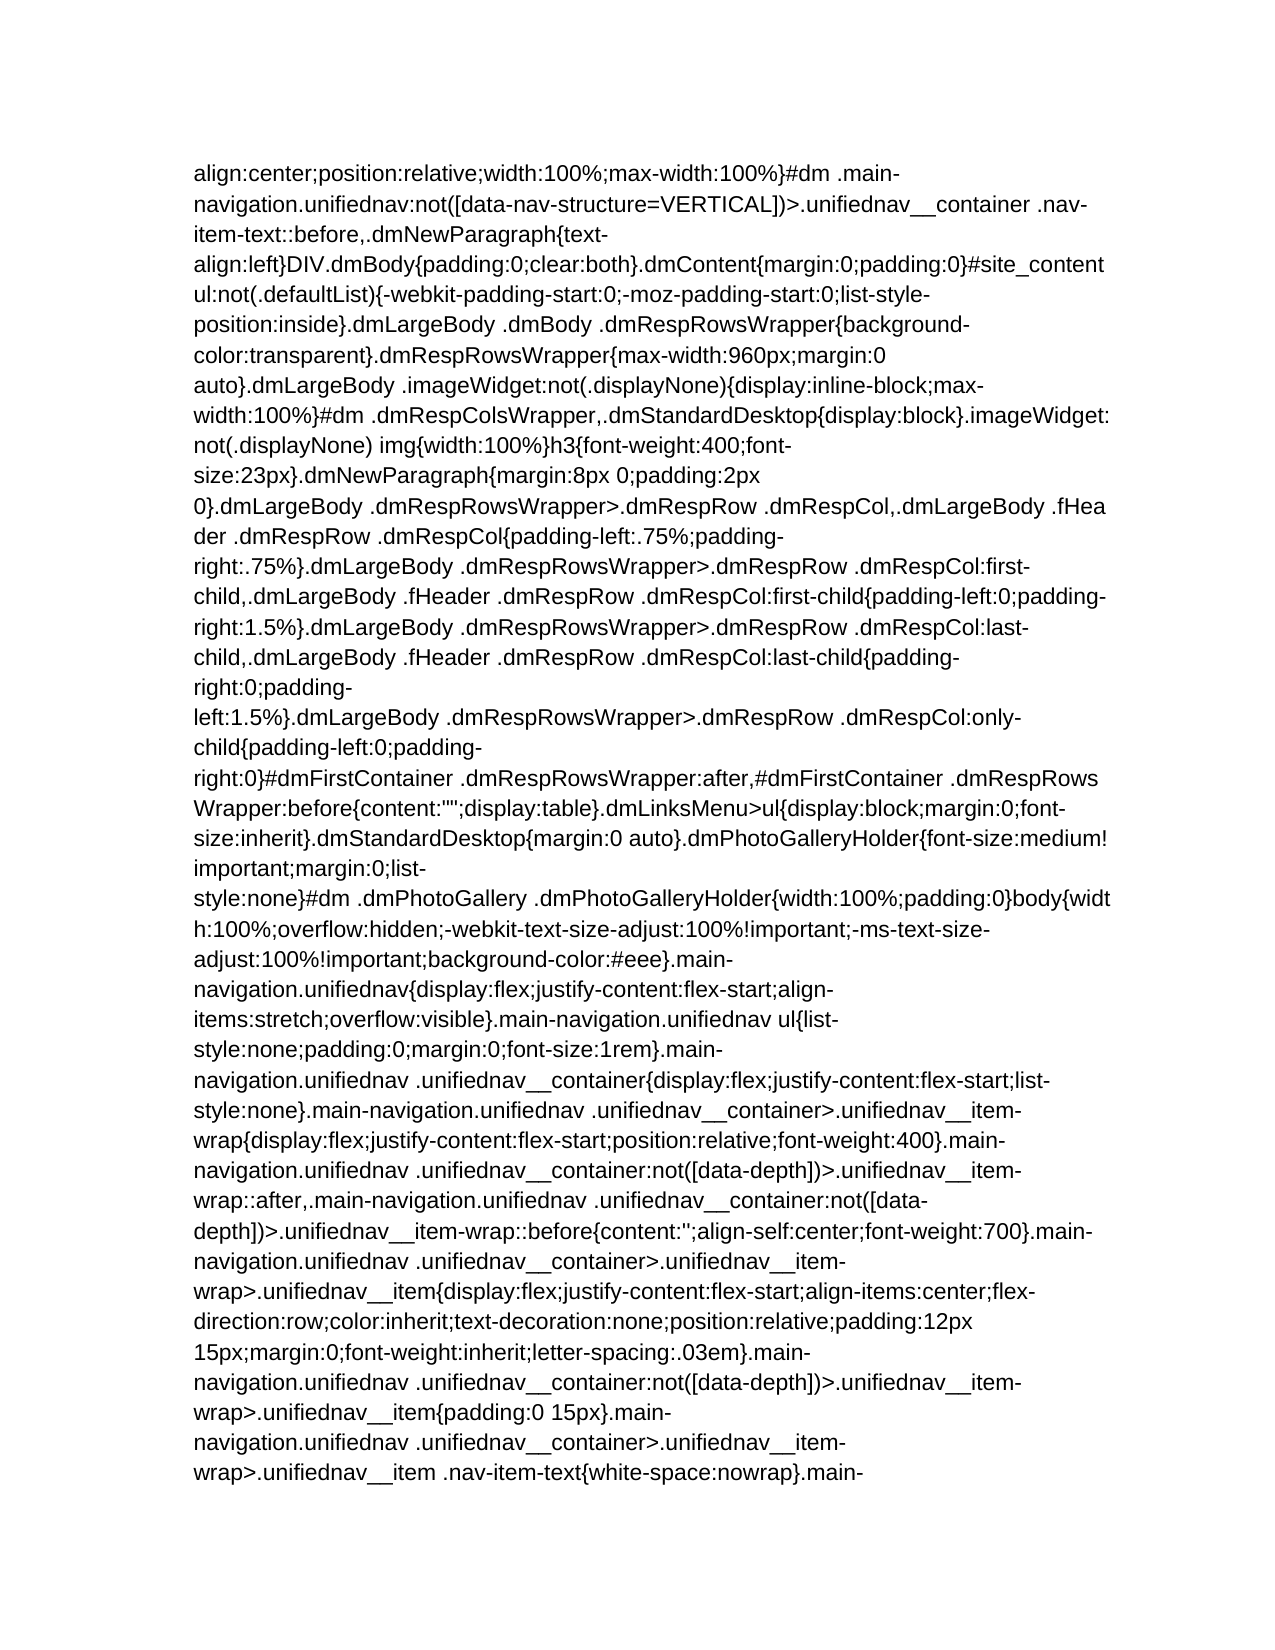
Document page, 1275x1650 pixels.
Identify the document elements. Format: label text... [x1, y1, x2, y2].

table_cell [150, 150, 183, 1496]
table_cell align:center;position:relative;width:100%;max-width:100%}#dm .main-navigation.unifiednav:not([data-nav-structure=VERTICAL])>.unifiednav__container .nav-item-text::before,.dmNewParagraph{text-align:left}DIV.dmBody{padding:0;clear:both}.dmContent{margin:0;padding:0}#site_content ul:not(.defaultList){-webkit-padding-start:0;-moz-padding-start:0;list-style-position:inside}.dmLargeBody .dmBody .dmRespRowsWrapper{background-color:transparent}.dmRespRowsWrapper{max-width:960px;margin:0 auto}.dmLargeBody .imageWidget:not(.displayNone){display:inline-block;max-width:100%}#dm .dmRespColsWrapper,.dmStandardDesktop{display:block}.imageWidget:not(.displayNone) img{width:100%}h3{font-weight:400;font-size:23px}.dmNewParagraph{margin:8px 0;padding:2px 0}.dmLargeBody .dmRespRowsWrapper>.dmRespRow .dmRespCol,.dmLargeBody .fHeader .dmRespRow .dmRespCol{padding-left:.75%;padding-right:.75%}.dmLargeBody .dmRespRowsWrapper>.dmRespRow .dmRespCol:first-child,.dmLargeBody .fHeader .dmRespRow .dmRespCol:first-child{padding-left:0;padding-right:1.5%}.dmLargeBody .dmRespRowsWrapper>.dmRespRow .dmRespCol:last-child,.dmLargeBody .fHeader .dmRespRow .dmRespCol:last-child{padding-right:0;padding-left:1.5%}.dmLargeBody .dmRespRowsWrapper>.dmRespRow .dmRespCol:only-child{padding-left:0;padding-right:0}#dmFirstContainer .dmRespRowsWrapper:after,#dmFirstContainer .dmRespRowsWrapper:before{content:"";display:table}.dmLinksMenu>ul{display:block;margin:0;font-size:inherit}.dmStandardDesktop{margin:0 auto}.dmPhotoGalleryHolder{font-size:medium!important;margin:0;list-style:none}#dm .dmPhotoGallery .dmPhotoGalleryHolder{width:100%;padding:0}body{width:100%;overflow:hidden;-webkit-text-size-adjust:100%!important;-ms-text-size-adjust:100%!important;background-color:#eee}.main-navigation.unifiednav{display:flex;justify-content:flex-start;align-items:stretch;overflow:visible}.main-navigation.unifiednav ul{list-style:none;padding:0;margin:0;font-size:1rem}.main-navigation.unifiednav .unifiednav__container{display:flex;justify-content:flex-start;list-style:none}.main-navigation.unifiednav .unifiednav__container>.unifiednav__item-wrap{display:flex;justify-content:flex-start;position:relative;font-weight:400}.main-navigation.unifiednav .unifiednav__container:not([data-depth])>.unifiednav__item-wrap::after,.main-navigation.unifiednav .unifiednav__container:not([data-depth])>.unifiednav__item-wrap::before{content:'';align-self:center;font-weight:700}.main-navigation.unifiednav .unifiednav__container>.unifiednav__item-wrap>.unifiednav__item{display:flex;justify-content:flex-start;align-items:center;flex-direction:row;color:inherit;text-decoration:none;position:relative;padding:12px 15px;margin:0;font-weight:inherit;letter-spacing:.03em}.main-navigation.unifiednav .unifiednav__container:not([data-depth])>.unifiednav__item-wrap>.unifiednav__item{padding:0 15px}.main-navigation.unifiednav .unifiednav__container>.unifiednav__item-wrap>.unifiednav__item .nav-item-text{white-space:nowrap}.main- [183, 150, 1125, 1496]
